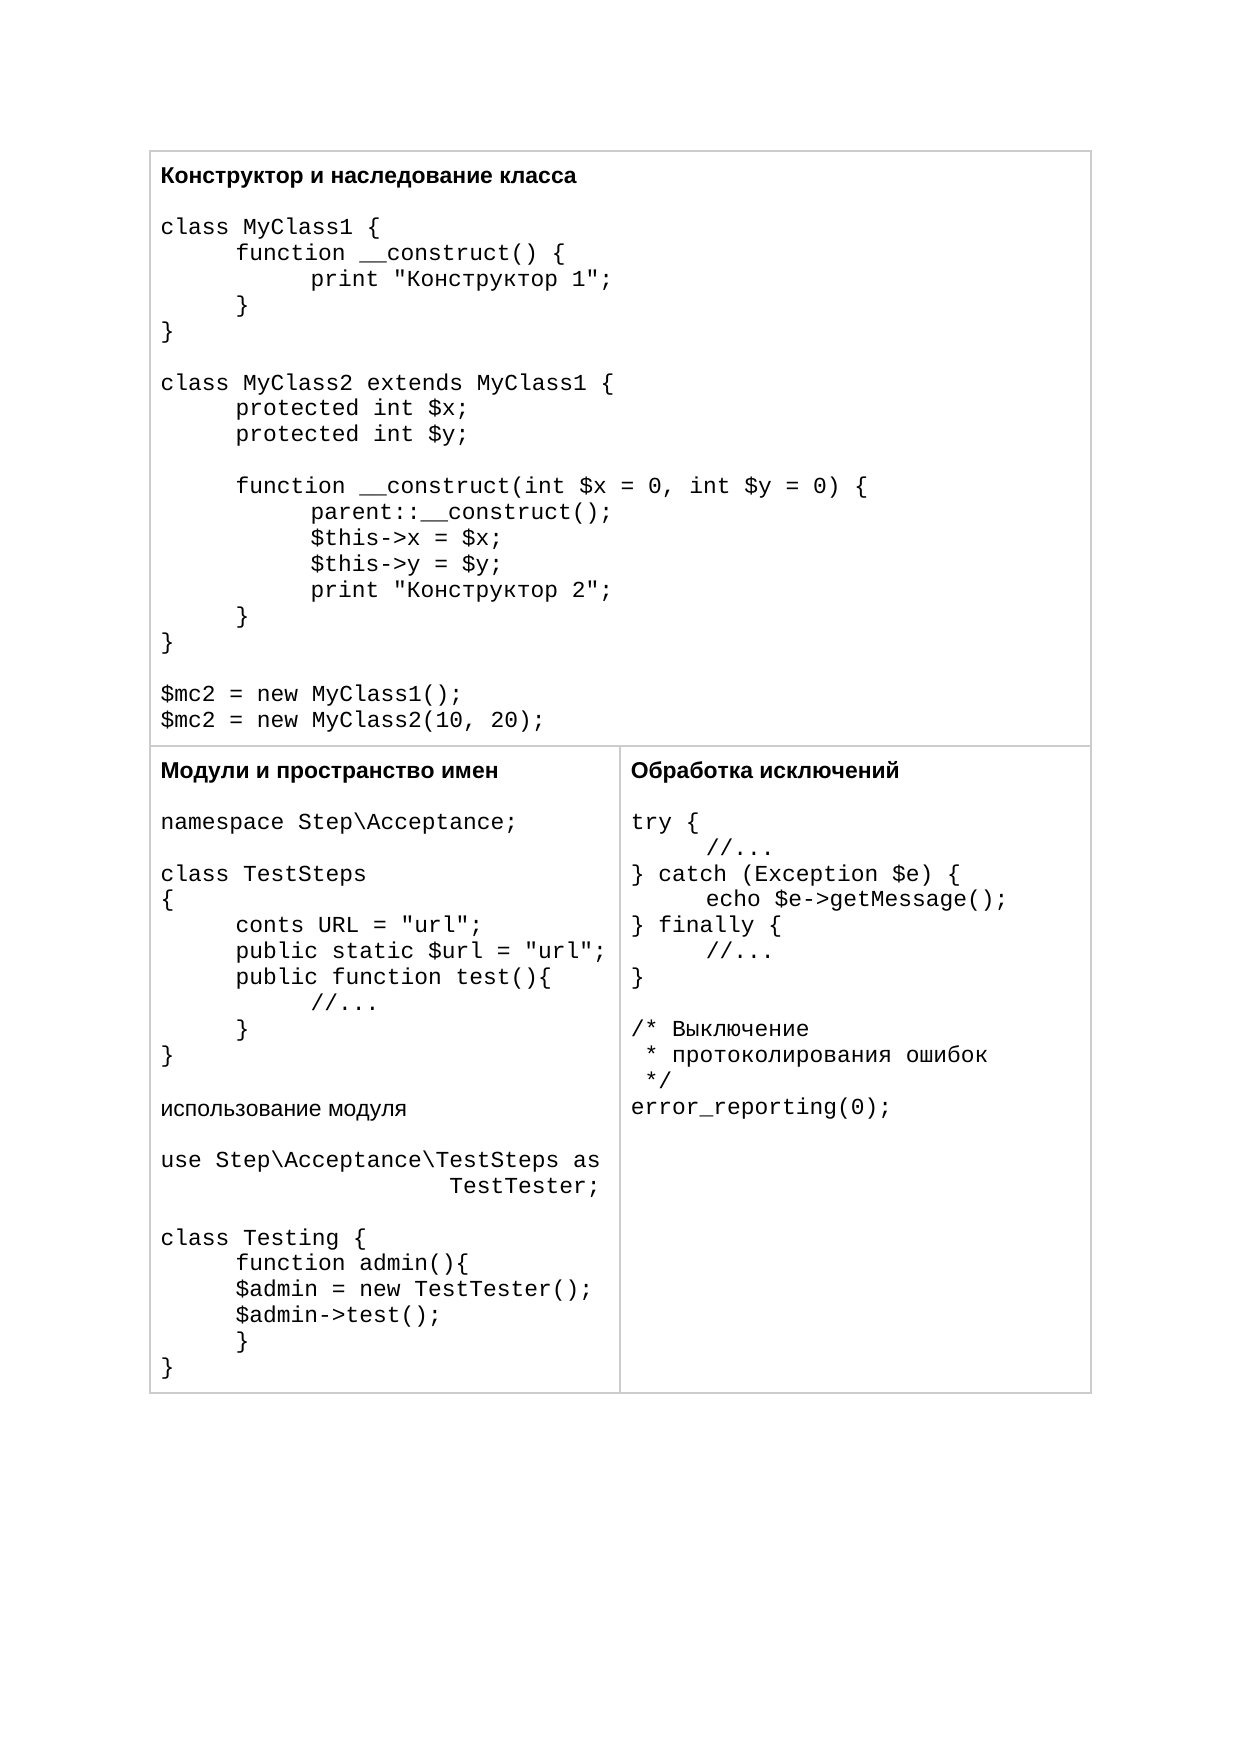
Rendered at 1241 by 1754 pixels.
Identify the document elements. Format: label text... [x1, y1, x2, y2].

table_cell Обработка исключений try { //... } catch (Exception $e) { echo $e->getMessage(); } finally { //... } /* Выключение * протоколирования ошибок */ error_reporting(0); [621, 747, 1090, 1392]
table_cell Конструктор и наследование класса class MyClass1 { function __construct() { print "Конструктор 1"; } } class MyClass2 extends MyClass1 { protected int $x; protected int $y; function __construct(int $x = 0, int $y = 0) { parent::__construct(); $this->x = $x; $this->y = $y; print "Конструктор 2"; } } $mc2 = new MyClass1(); $mc2 = new MyClass2(10, 20); [151, 152, 1090, 745]
table_cell Модули и пространство имен namespace Step\Acceptance; class TestSteps { conts URL = "url"; public static $url = "url"; public function test(){ //... } } использование модуля use Step\Acceptance\TestSteps as TestTester; class Testing { function admin(){ $admin = new TestTester(); $admin->test(); } } [151, 747, 619, 1392]
